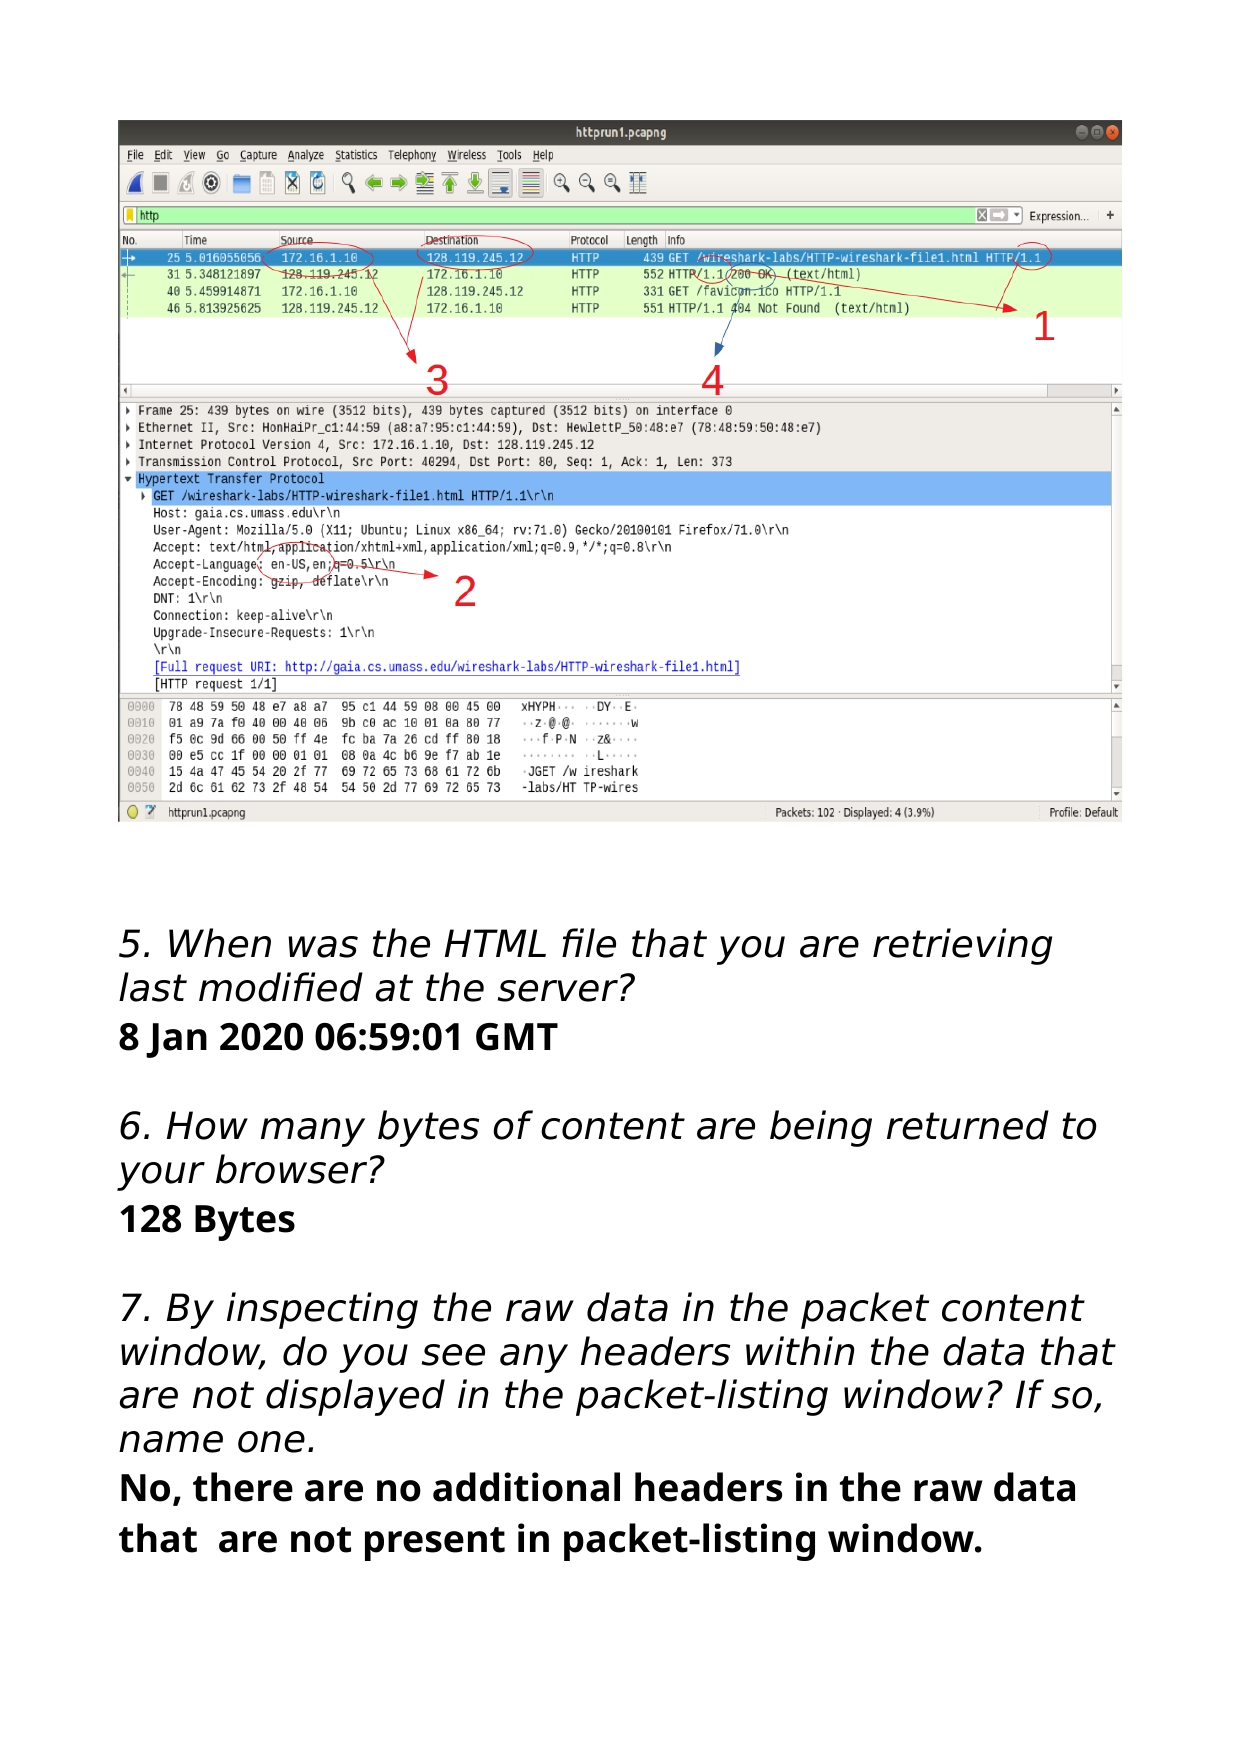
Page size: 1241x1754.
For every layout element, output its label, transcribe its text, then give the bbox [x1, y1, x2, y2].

picture [118, 118, 1123, 828]
text 128 Bytes [118, 1192, 1122, 1243]
text No, there are no additional headers in the raw data that are not present in packet-listing window. [118, 1461, 1122, 1563]
text 6. How many bytes of content are being returned to your browser? [118, 1104, 1122, 1192]
text 5. When was the HTML file that you are retrieving last modified at the server? [118, 923, 1122, 1010]
text 7. By inspecting the raw data in the packet content window, do you see any headers within the data that are not displayed in the packet-listing window? If so, name one. [118, 1287, 1122, 1461]
text 8 Jan 2020 06:59:01 GMT [118, 1010, 1122, 1061]
